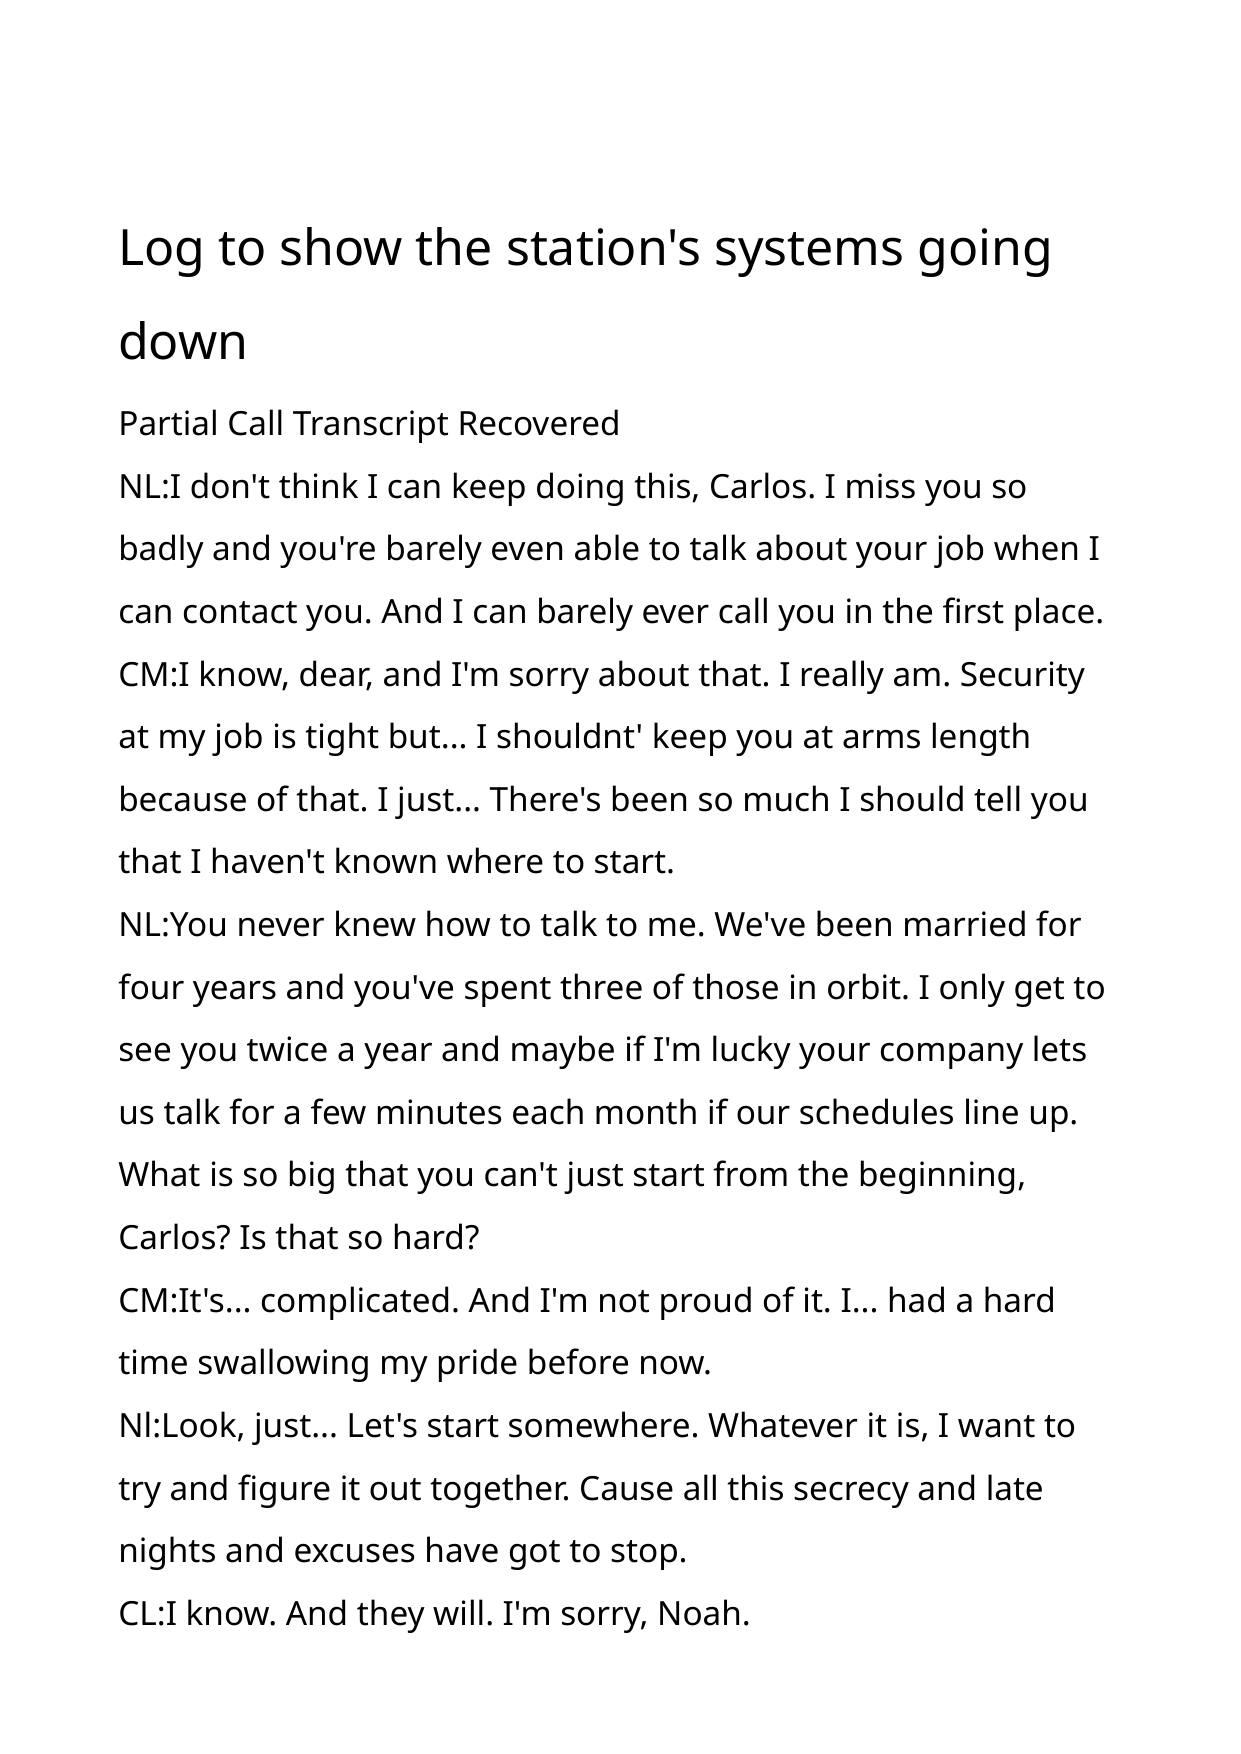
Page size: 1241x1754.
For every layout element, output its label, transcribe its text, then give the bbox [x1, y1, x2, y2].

text NL:I don't think I can keep doing this, Carlos. I miss you so badly and you're barely even able to talk about your job when I can contact you. And I can barely ever call you in the first place. [118, 463, 1122, 633]
text Nl:Look, just... Let's start somewhere. Whatever it is, I want to try and figure it out together. Cause all this secrecy and late nights and excuses have got to stop. [118, 1402, 1122, 1572]
text Log to show the station's systems going down [118, 212, 1122, 374]
text Partial Call Transcript Recovered [118, 400, 1122, 445]
text NL:You never knew how to talk to me. We've been married for four years and you've spent three of those in orbit. I only get to see you twice a year and maybe if I'm lucky your company lets us talk for a few minutes each month if our schedules line up. What is so big that you can't just start from the beginning, Carlos? Is that so hard? [118, 901, 1122, 1259]
text CM:I know, dear, and I'm sorry about that. I really am. Security at my job is tight but... I shouldnt' keep you at arms length because of that. I just... There's been so much I should tell you that I haven't known where to start. [118, 650, 1122, 884]
text CL:I know. And they will. I'm sorry, Noah. [118, 1589, 1122, 1635]
text CM:It's... complicated. And I'm not proud of it. I... had a hard time swallowing my pride before now. [118, 1276, 1122, 1384]
